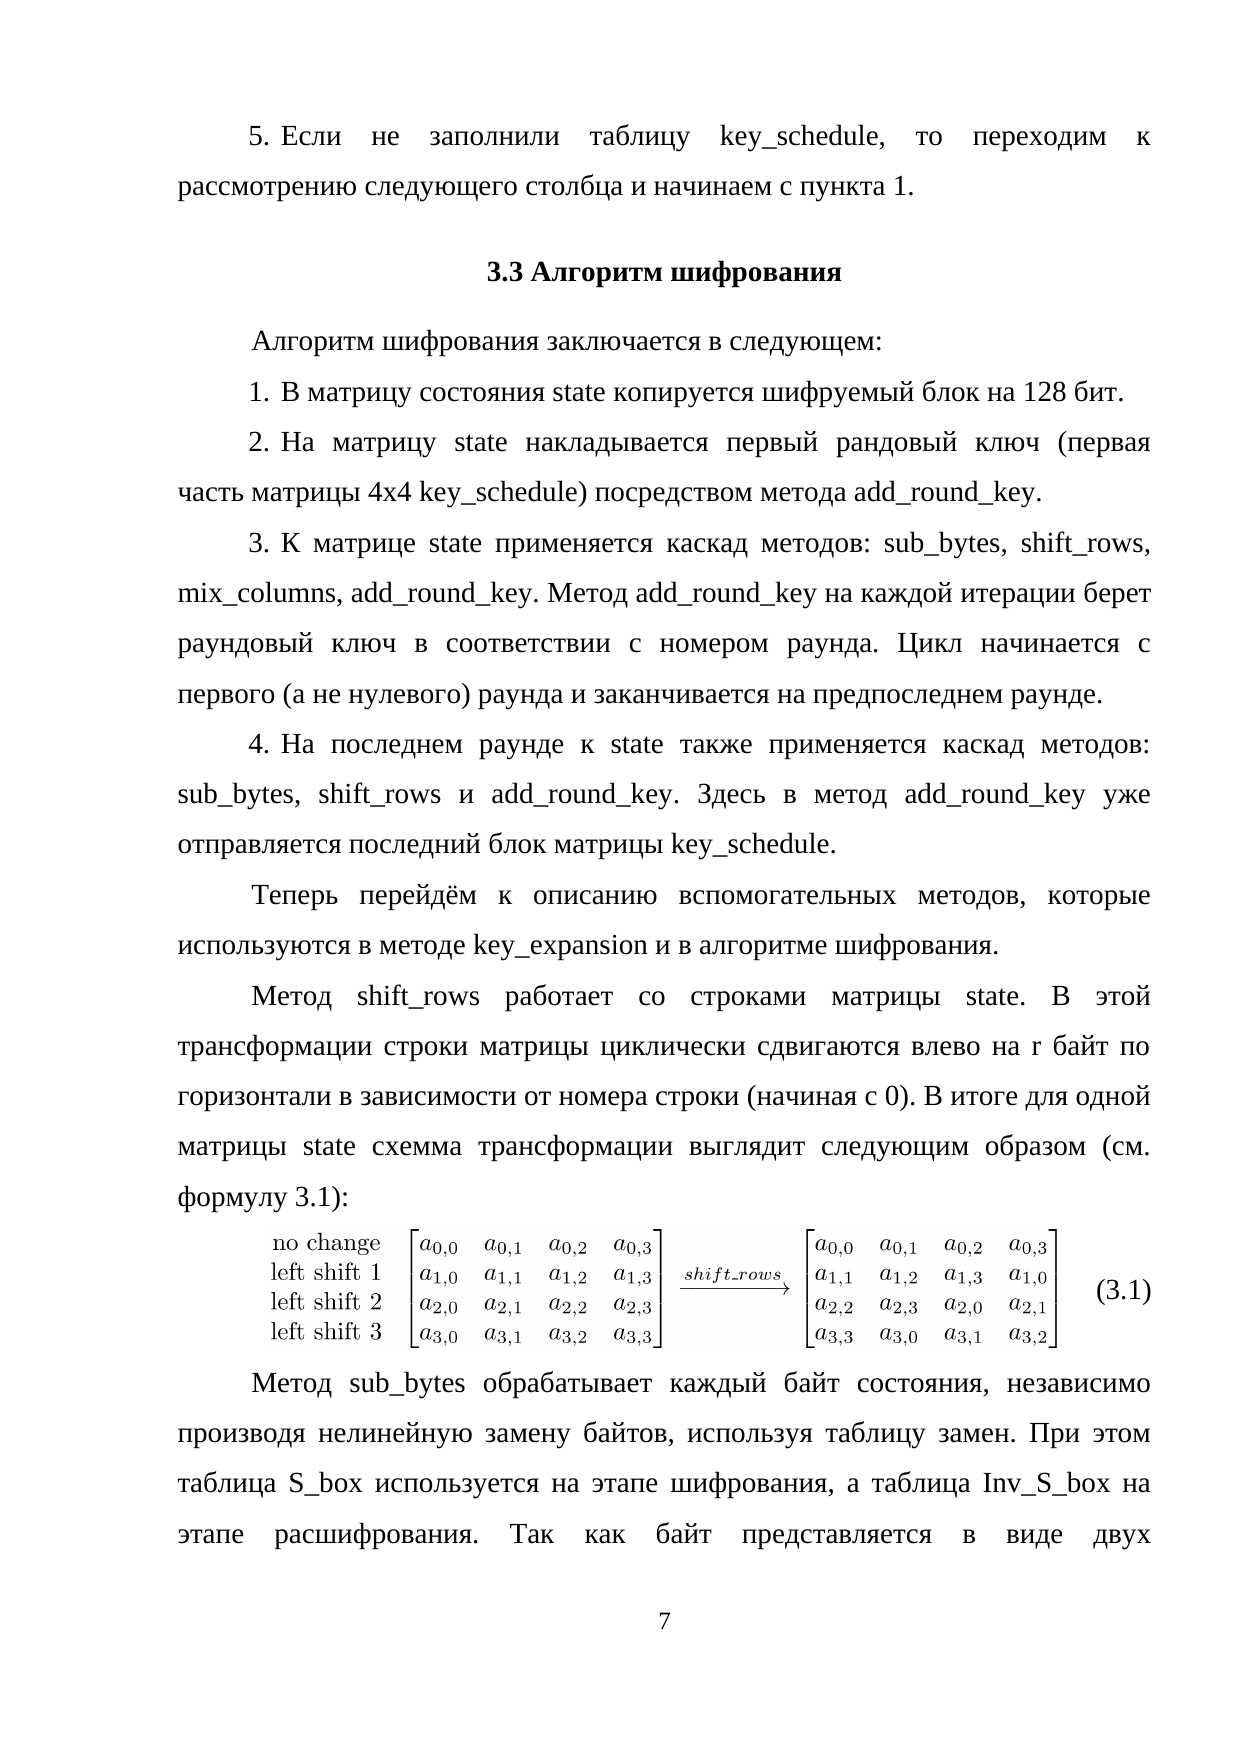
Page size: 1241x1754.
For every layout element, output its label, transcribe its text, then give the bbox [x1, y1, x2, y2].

list В матрицу состояния state копируется шифруемый блок на 128 бит. [177, 374, 1152, 407]
subtitle 3.3 Алгоритм шифрования [177, 254, 1152, 288]
list Если не заполнили таблицу key_schedule, то переходим к рассмотрению следующего столбца и начинаем с пункта 1. [177, 118, 1152, 202]
text Метод shift_rows работает со строками матрицы state. В этой трансформации строки матрицы циклически сдвигаются влево на r байт по горизонтали в зависимости от номера строки (начиная с 0). В итоге для одной матрицы state схемма трансформации выглядит следующим образом (см. формулу 3.1): [177, 978, 1152, 1212]
text (3.1) [1057, 1229, 1152, 1348]
list К матрице state применяется каскад методов: sub_bytes, shift_rows, mix_columns, add_round_key. Метод add_round_key на каждой итерации берет раундовый ключ в соответствии с номером раунда. Цикл начинается с первого (а не нулевого) раунда и заканчивается на предпоследнем раунде. [177, 525, 1152, 709]
text [177, 1229, 271, 1348]
text Теперь перейдём к описанию вспомогательных методов, которые используются в методе key_expansion и в алгоритме шифрования. [177, 877, 1152, 961]
list На последнем раунде к state также применяется каскад методов: sub_bytes, shift_rows и add_round_key. Здесь в метод add_round_key уже отправляется последний блок матрицы key_schedule. [177, 726, 1152, 860]
text Метод sub_bytes обрабатывает каждый байт состояния, независимо производя нелинейную замену байтов, используя таблицу замен. При этом таблица S_box используется на этапе шифрования, а таблица Inv_S_box на этапе расшифрования. Так как байт представляется в виде двух [177, 1365, 1152, 1549]
list На матрицу state накладывается первый рандовый ключ (первая часть матрицы 4x4 key_schedule) посредством метода add_round_key. [177, 424, 1152, 508]
picture [271, 1229, 1057, 1348]
text Алгоритм шифрования заключается в следующем: [177, 323, 1152, 357]
